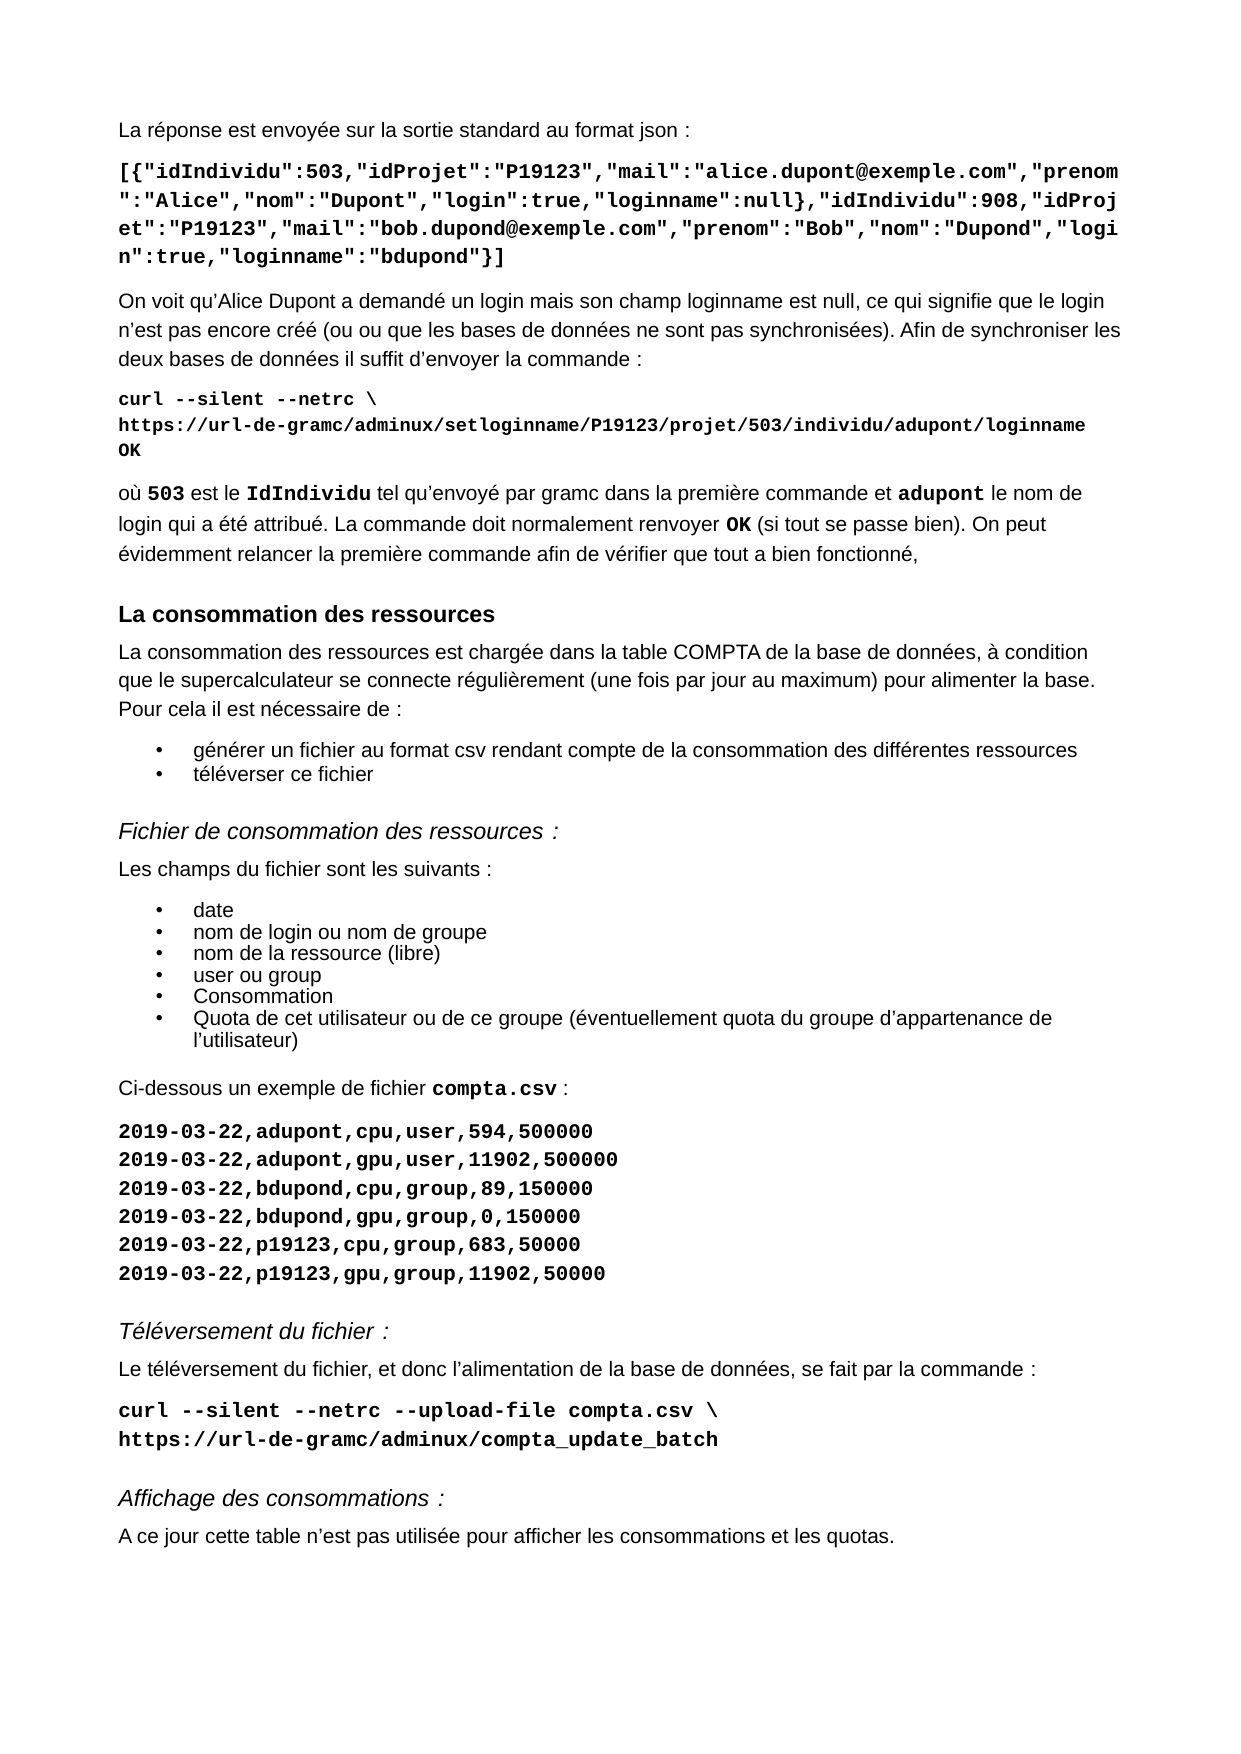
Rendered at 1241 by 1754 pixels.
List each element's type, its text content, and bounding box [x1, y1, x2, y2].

subtitle Téléversement du fichier : [118, 1318, 1122, 1345]
subtitle La consommation des ressources [118, 600, 1122, 627]
text où 503 est le IdIndividu tel qu’envoyé par gramc dans la première commande et adupont le nom de login qui a été attribué. La commande doit normalement renvoyer OK (si tout se passe bien). On peut évidemment relancer la première commande afin de vérifier que tout a bien fonctionné, [118, 481, 1122, 566]
text [{"idIndividu":503,"idProjet":"P19123","mail":"alice.dupont@exemple.com","prenom":"Alice","nom":"Dupont","login":true,"loginname":null},"idIndividu":908,"idProjet":"P19123","mail":"bob.dupond@exemple.com","prenom":"Bob","nom":"Dupond","login":true,"loginname":"bdupond"}] [118, 161, 1122, 270]
text Ci-dessous un exemple de fichier compta.csv : [118, 1075, 1122, 1101]
list nom de login ou nom de groupe [156, 922, 1122, 943]
text 2019-03-22,adupont,cpu,user,594,500000 2019-03-22,adupont,gpu,user,11902,500000 2019-03-22,bdupond,cpu,group,89,150000 2019-03-22,bdupond,gpu,group,0,150000 2019-03-22,p19123,cpu,group,683,50000 2019-03-22,p19123,gpu,group,11902,50000 [118, 1121, 1122, 1286]
subtitle Fichier de consommation des ressources : [118, 818, 1122, 844]
text Le téléversement du fichier, et donc l’alimentation de la base de données, se fait par la commande : [118, 1357, 1122, 1381]
list générer un fichier au format csv rendant compte de la consommation des différentes ressources [156, 740, 1122, 762]
text curl --silent --netrc --upload-file compta.csv \ https://url-de-gramc/adminux/compta_update_batch [118, 1401, 1122, 1452]
text Les champs du fichier sont les suivants : [118, 857, 1122, 881]
subtitle Affichage des consommations : [118, 1484, 1122, 1511]
list user ou group [156, 965, 1122, 987]
text On voit qu’Alice Dupont a demandé un login mais son champ loginname est null, ce qui signifie que le login n’est pas encore créé (ou ou que les bases de données ne sont pas synchronisées). Afin de synchroniser les deux bases de données il suffit d’envoyer la commande : [118, 289, 1122, 371]
text A ce jour cette table n’est pas utilisée pour afficher les consommations et les quotas. [118, 1523, 1122, 1547]
list Consommation [156, 987, 1122, 1008]
text La consommation des ressources est chargée dans la table COMPTA de la base de données, à condition que le supercalculateur se connecte régulièrement (une fois par jour au maximum) pour alimenter la base. Pour cela il est nécessaire de : [118, 639, 1122, 721]
list date [156, 900, 1122, 922]
list Quota de cet utilisateur ou de ce groupe (éventuellement quota du groupe d’appartenance de l’utilisateur) [156, 1008, 1122, 1051]
text curl --silent --netrc \ https://url-de-gramc/adminux/setloginname/P19123/projet/503/individu/adupont/loginname OK [118, 390, 1122, 462]
text La réponse est envoyée sur la sortie standard au format json : [118, 118, 1122, 142]
list nom de la ressource (libre) [156, 943, 1122, 965]
list téléverser ce fichier [156, 762, 1122, 786]
